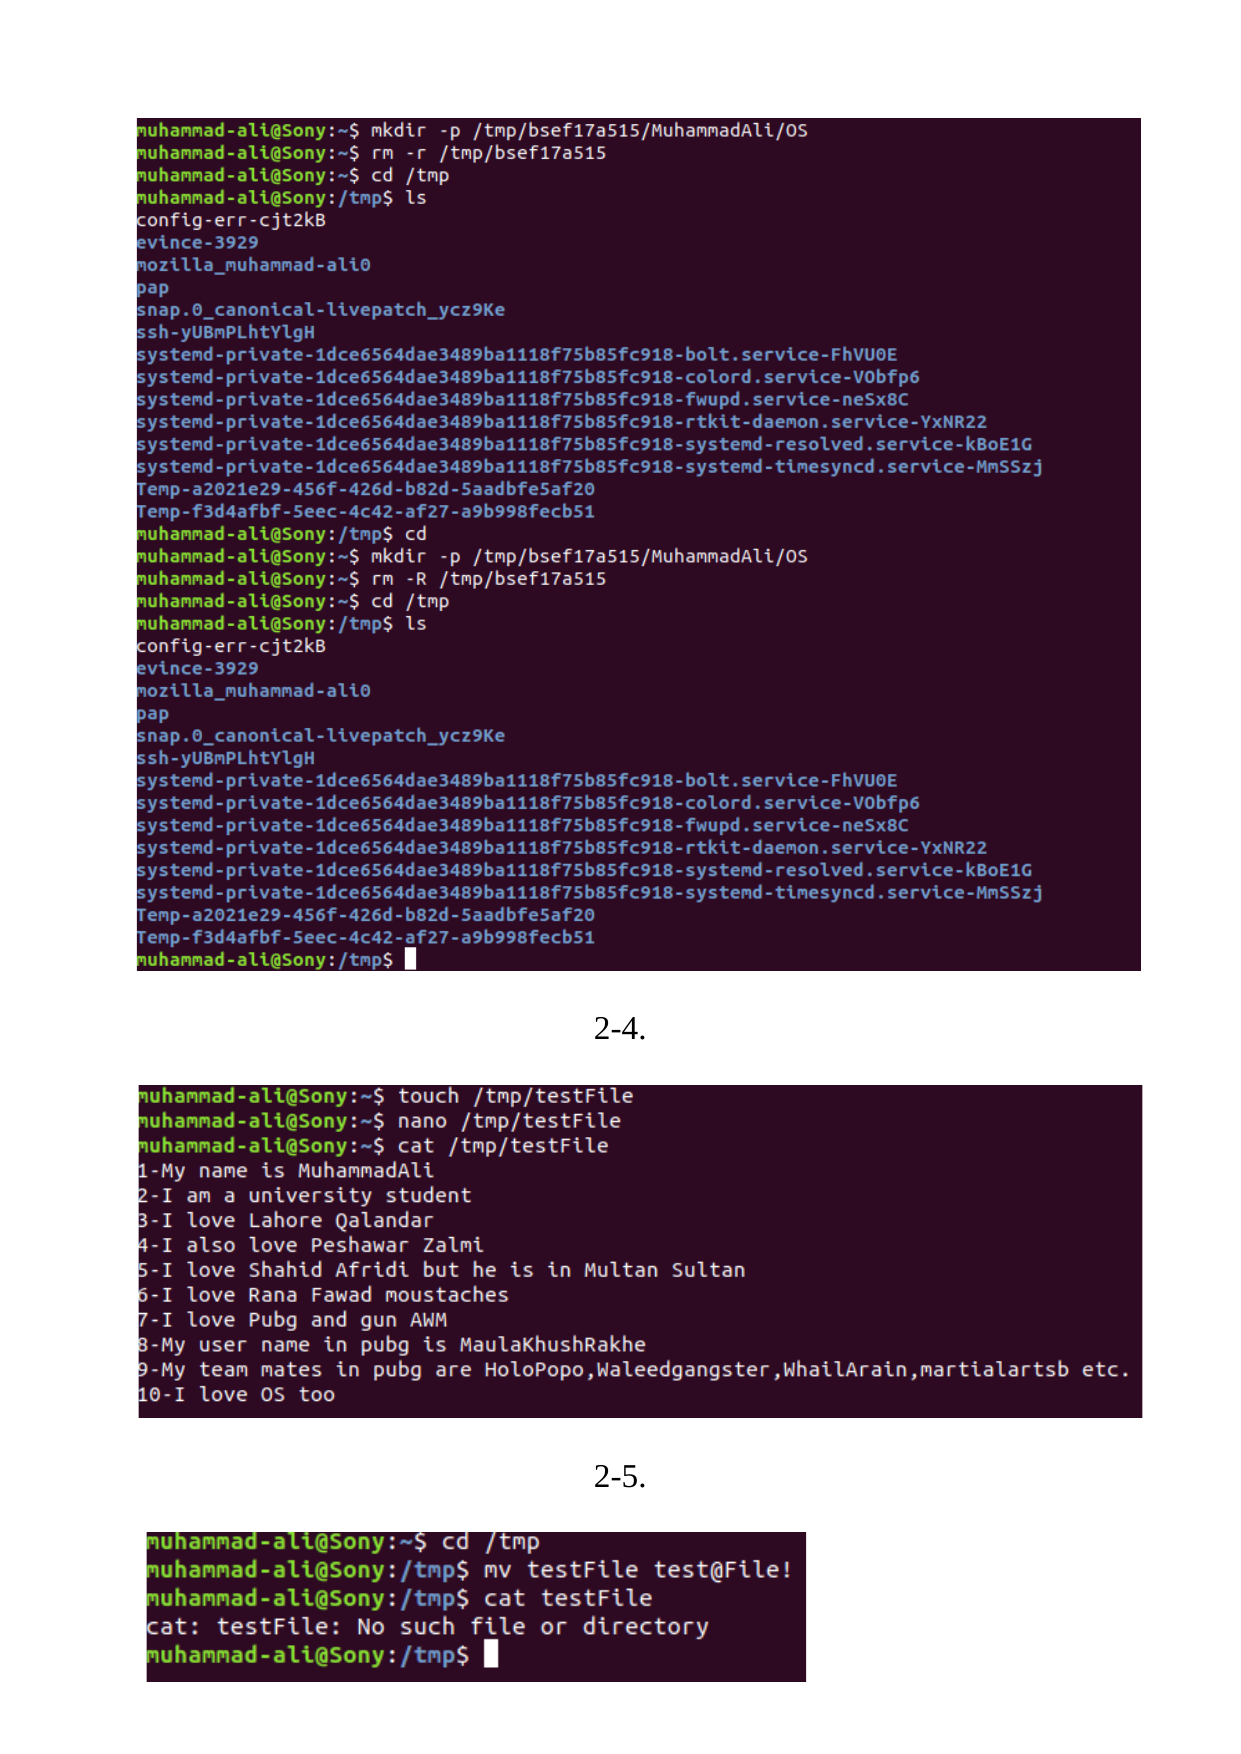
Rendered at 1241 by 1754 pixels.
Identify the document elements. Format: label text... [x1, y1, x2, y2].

text 2-5. [118, 1456, 1122, 1494]
picture [146, 1532, 807, 1682]
text 2-4. [118, 1008, 1122, 1047]
picture [138, 1085, 1143, 1418]
picture [136, 118, 1141, 971]
